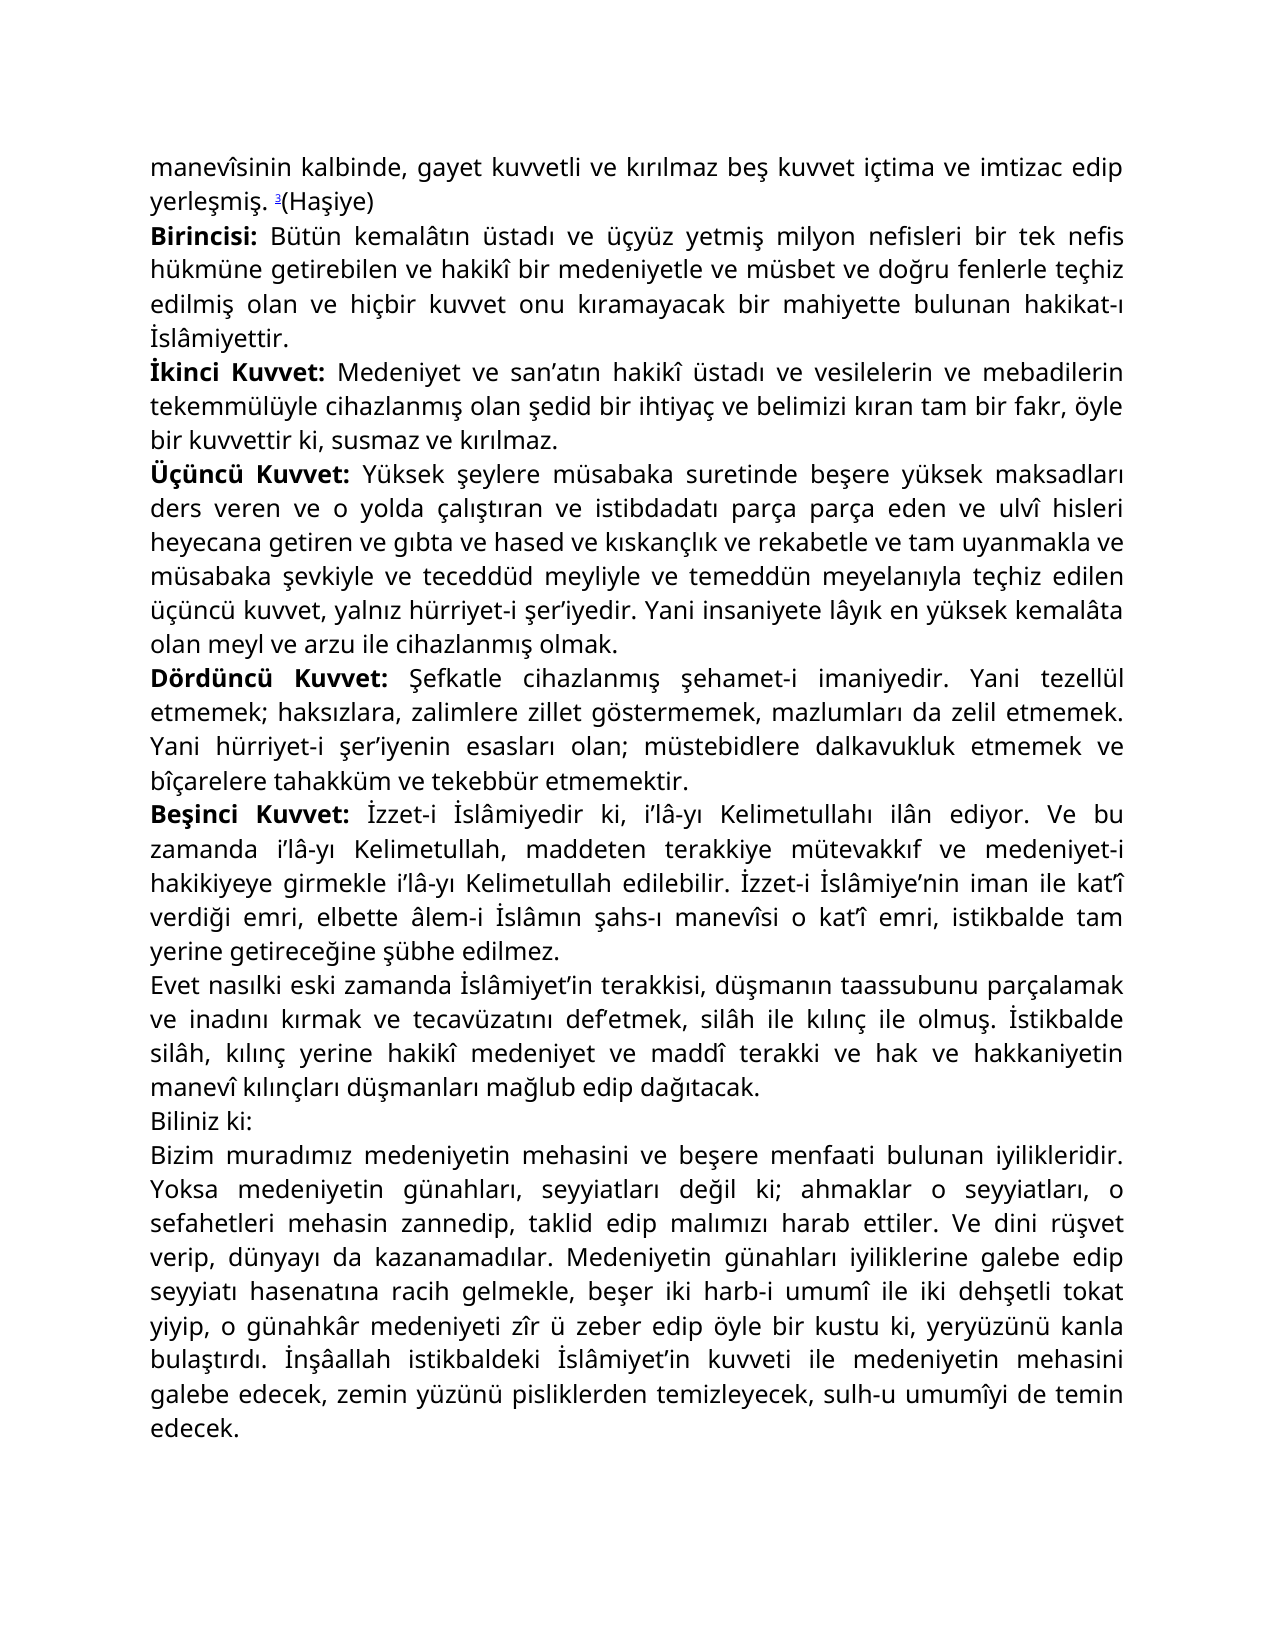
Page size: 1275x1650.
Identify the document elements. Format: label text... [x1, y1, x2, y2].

text Dördüncü Kuvvet: Şefkatle cihazlanmış şehamet-i imaniyedir. Yani tezellül etmemek; haksızlara, zalimlere zillet göstermemek, mazlumları da zelil etmemek. Yani hürriyet-i şer’iyenin esasları olan; müstebidlere dalkavukluk etmemek ve bîçarelere tahakküm ve tekebbür etmemektir. [150, 661, 1125, 797]
text İkinci Kuvvet: Medeniyet ve san’atın hakikî üstadı ve vesilelerin ve mebadilerin tekemmülüyle cihazlanmış olan şedid bir ihtiyaç ve belimizi kıran tam bir fakr, öyle bir kuvvettir ki, susmaz ve kırılmaz. [150, 354, 1125, 457]
text Biliniz ki: [150, 1104, 1125, 1138]
text Bizim muradımız medeniyetin mehasini ve beşere menfaati bulunan iyilikleridir. Yoksa medeniyetin günahları, seyyiatları değil ki; ahmaklar o seyyiatları, o sefahetleri mehasin zannedip, taklid edip malımızı harab ettiler. Ve dini rüşvet verip, dünyayı da kazanamadılar. Medeniyetin günahları iyiliklerine galebe edip seyyiatı hasenatına racih gelmekle, beşer iki harb-i umumî ile iki dehşetli tokat yiyip, o günahkâr medeniyeti zîr ü zeber edip öyle bir kustu ki, yeryüzünü kanla bulaştırdı. İnşâallah istikbaldeki İslâmiyet’in kuvveti ile medeniyetin mehasini galebe edecek, zemin yüzünü pisliklerden temizleyecek, sulh-u umumîyi de temin edecek. [150, 1138, 1125, 1444]
text Beşinci Kuvvet: İzzet-i İslâmiyedir ki, i’lâ-yı Kelimetullahı ilân ediyor. Ve bu zamanda i’lâ-yı Kelimetullah, maddeten terakkiye mütevakkıf ve medeniyet-i hakikiyeye girmekle i’lâ-yı Kelimetullah edilebilir. İzzet-i İslâmiye’nin iman ile kat’î verdiği emri, elbette âlem-i İslâmın şahs-ı manevîsi o kat’î emri, istikbalde tam yerine getireceğine şübhe edilmez. [150, 797, 1125, 967]
text manevîsinin kalbinde, gayet kuvvetli ve kırılmaz beş kuvvet içtima ve imtizac edip yerleşmiş. 3(Haşiye) [150, 150, 1125, 218]
text Birincisi: Bütün kemalâtın üstadı ve üçyüz yetmiş milyon nefisleri bir tek nefis hükmüne getirebilen ve hakikî bir medeniyetle ve müsbet ve doğru fenlerle teçhiz edilmiş olan ve hiçbir kuvvet onu kıramayacak bir mahiyette bulunan hakikat-ı İslâmiyettir. [150, 218, 1125, 354]
text Üçüncü Kuvvet: Yüksek şeylere müsabaka suretinde beşere yüksek maksadları ders veren ve o yolda çalıştıran ve istibdadatı parça parça eden ve ulvî hisleri heyecana getiren ve gıbta ve hased ve kıskançlık ve rekabetle ve tam uyanmakla ve müsabaka şevkiyle ve teceddüd meyliyle ve temeddün meyelanıyla teçhiz edilen üçüncü kuvvet, yalnız hürriyet-i şer’iyedir. Yani insaniyete lâyık en yüksek kemalâta olan meyl ve arzu ile cihazlanmış olmak. [150, 457, 1125, 661]
text Evet nasılki eski zamanda İslâmiyet’in terakkisi, düşmanın taassubunu parçalamak ve inadını kırmak ve tecavüzatını def’etmek, silâh ile kılınç ile olmuş. İstikbalde silâh, kılınç yerine hakikî medeniyet ve maddî terakki ve hak ve hakkaniyetin manevî kılınçları düşmanları mağlub edip dağıtacak. [150, 967, 1125, 1104]
